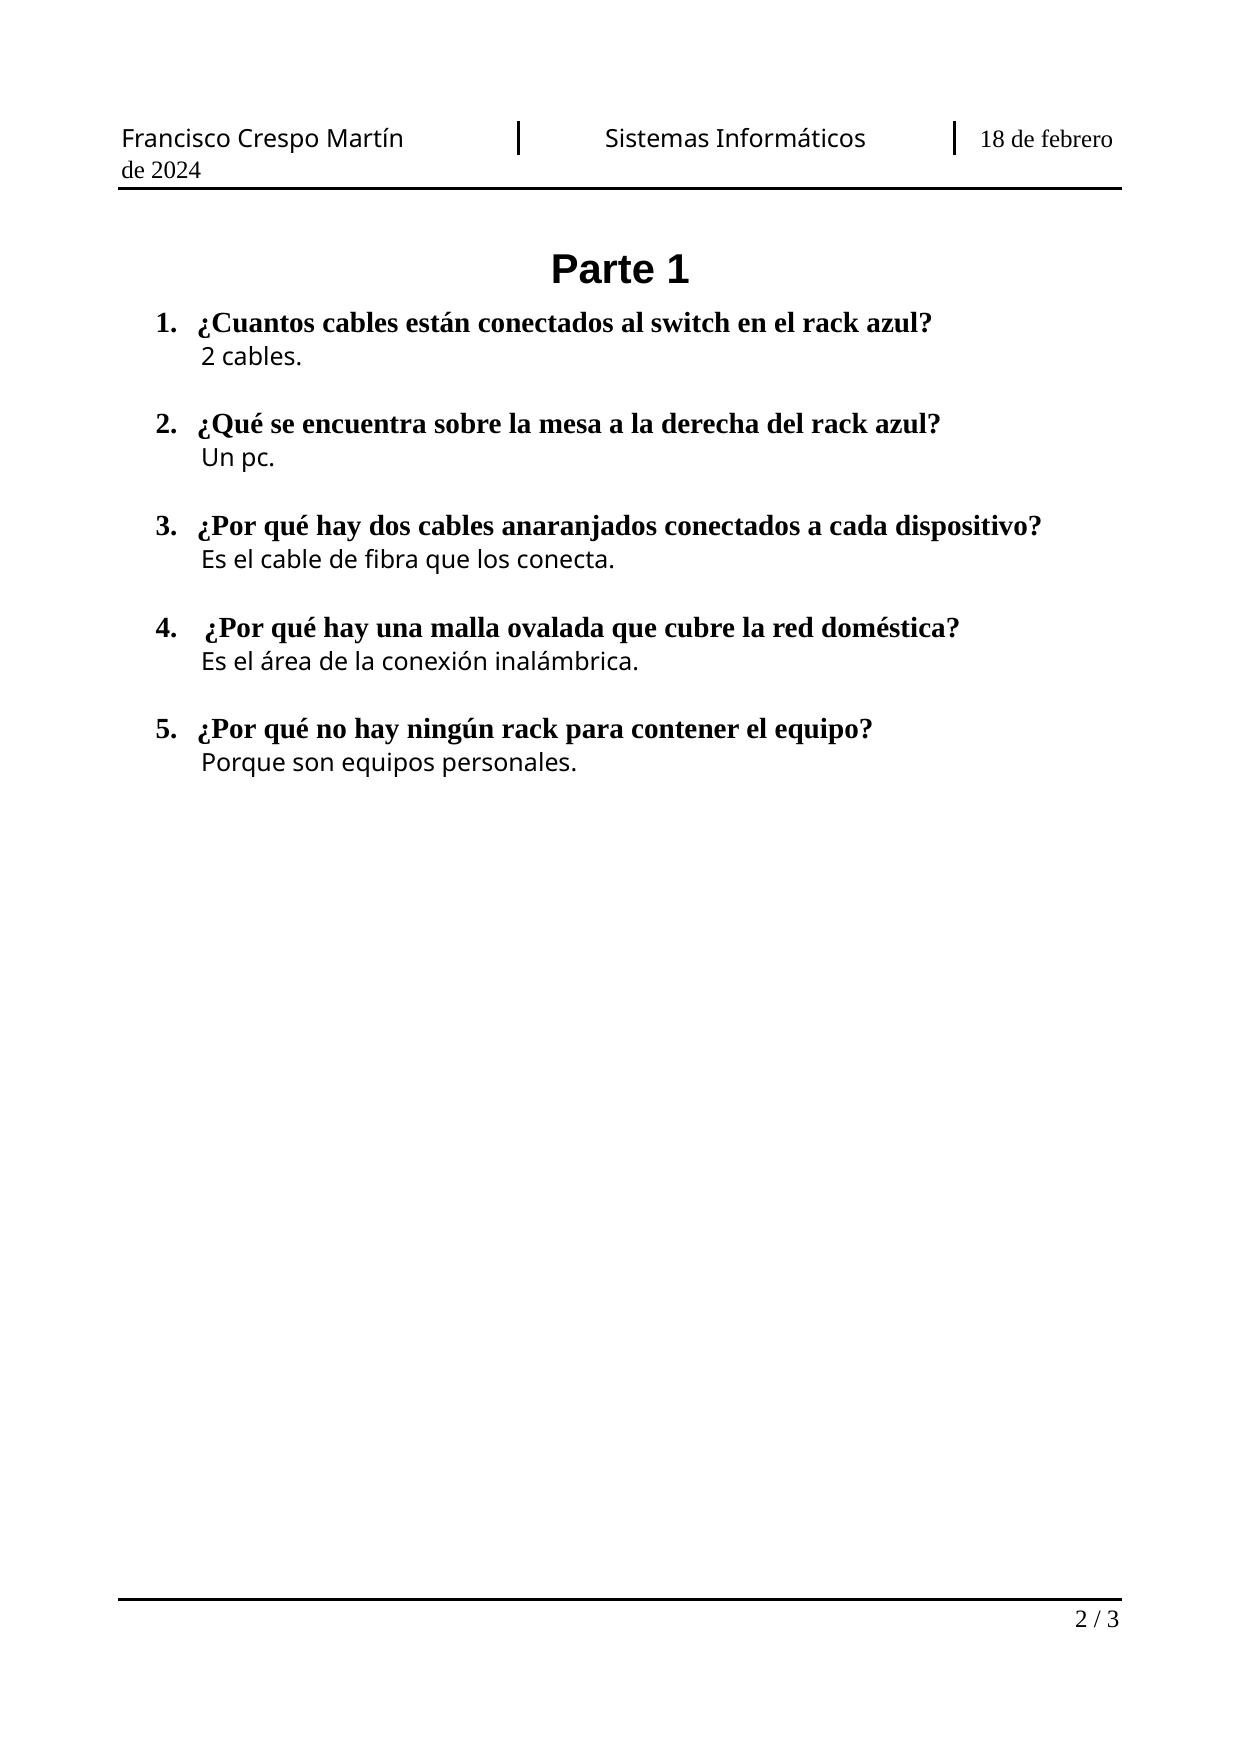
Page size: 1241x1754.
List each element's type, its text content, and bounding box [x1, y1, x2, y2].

subtitle ¿Por qué hay dos cables anaranjados conectados a cada dispositivo? [155, 508, 1122, 542]
subtitle ¿Qué se encuentra sobre la mesa a la derecha del rack azul? [155, 406, 1122, 440]
subtitle ¿Por qué no hay ningún rack para contener el equipo? [155, 711, 1122, 745]
subtitle Parte 1 [118, 244, 1122, 292]
subtitle Porque son equipos personales. [201, 745, 1122, 779]
subtitle Es el cable de fibra que los conecta. [201, 542, 1122, 576]
subtitle Es el área de la conexión inalámbrica. [201, 643, 1122, 677]
subtitle 2 cables. [201, 338, 1122, 372]
subtitle ¿Cuantos cables están conectados al switch en el rack azul? [155, 305, 1122, 338]
subtitle ¿Por qué hay una malla ovalada que cubre la red doméstica? [155, 610, 1122, 643]
subtitle Un pc. [201, 440, 1122, 474]
